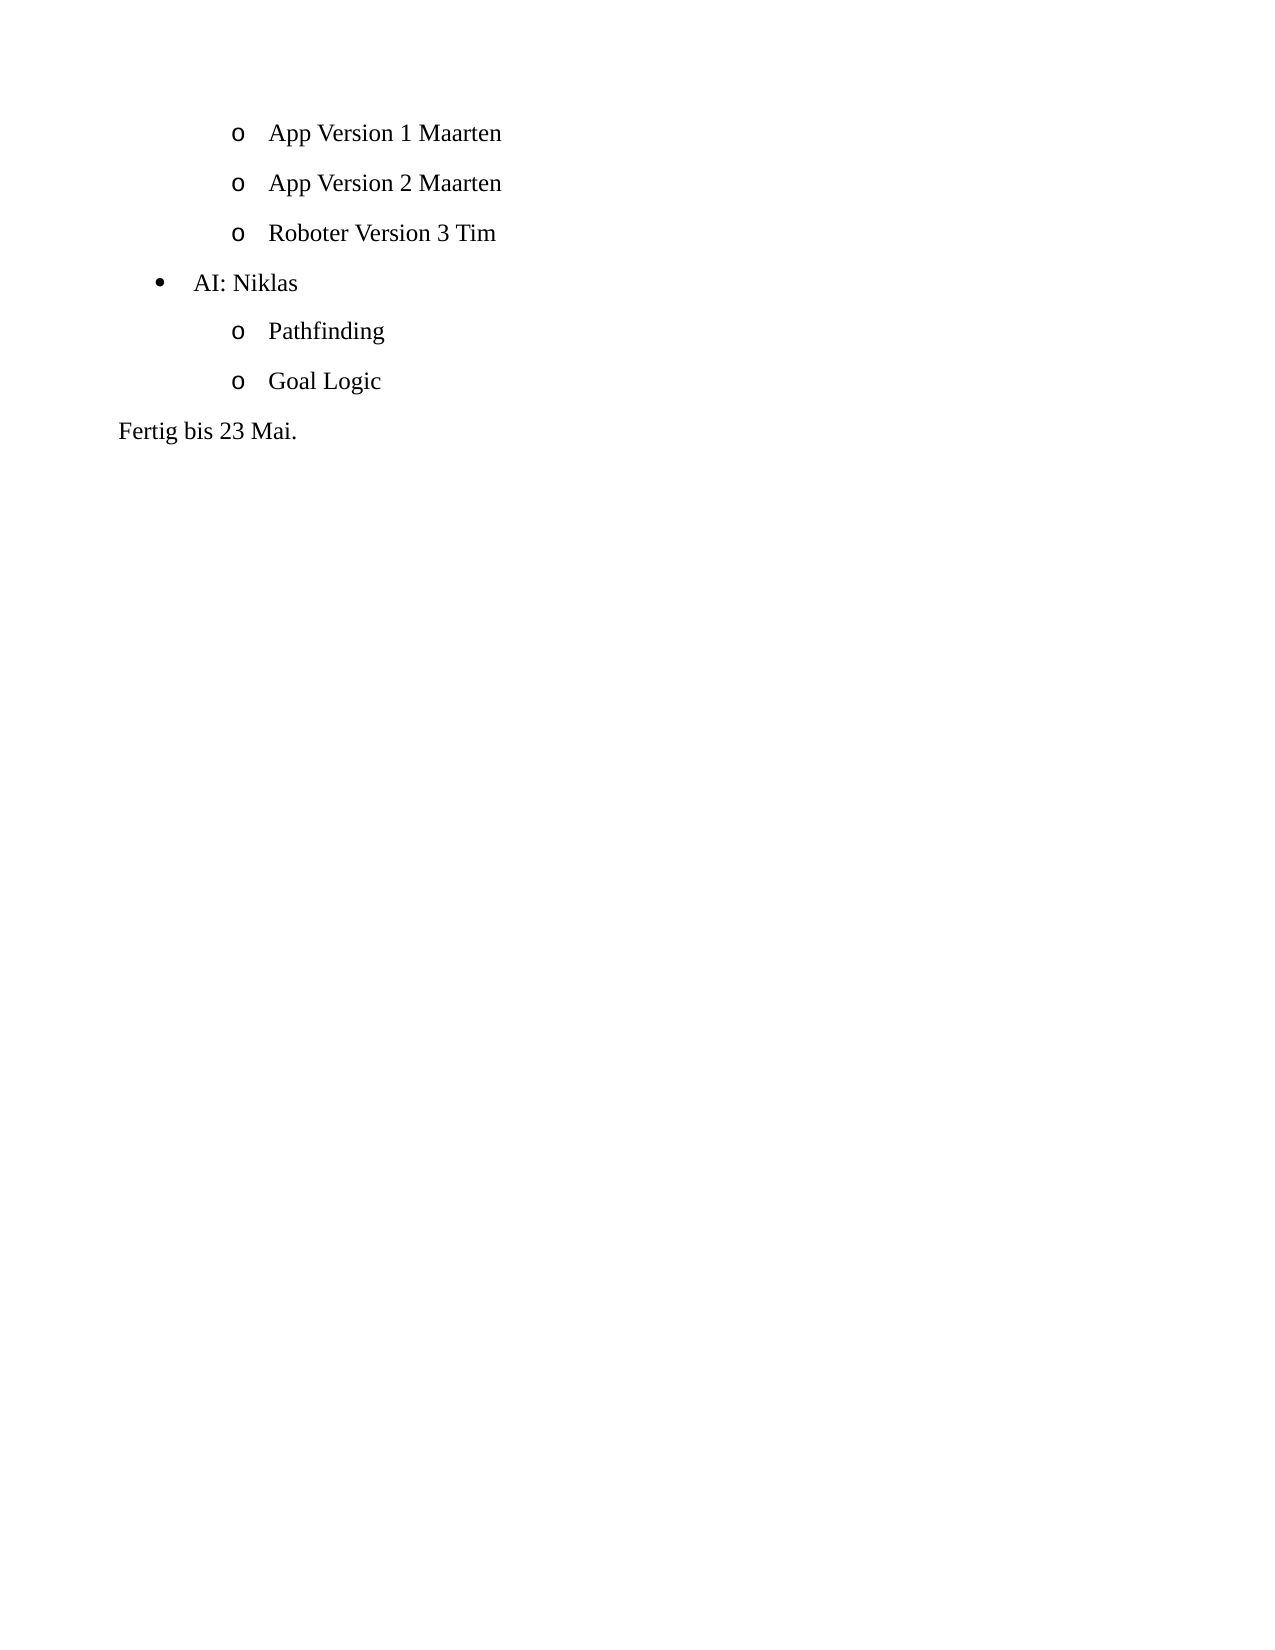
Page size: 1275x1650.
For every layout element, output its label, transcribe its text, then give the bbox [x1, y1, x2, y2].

list App Version 2 Maarten [231, 168, 1157, 199]
list Pathfinding [231, 316, 1157, 347]
list Roboter Version 3 Tim [231, 218, 1157, 249]
list AI: Niklas [156, 268, 1157, 297]
list App Version 1 Maarten [231, 118, 1157, 149]
text Fertig bis 23 Mai. [118, 416, 1157, 444]
list Goal Logic [231, 366, 1157, 397]
